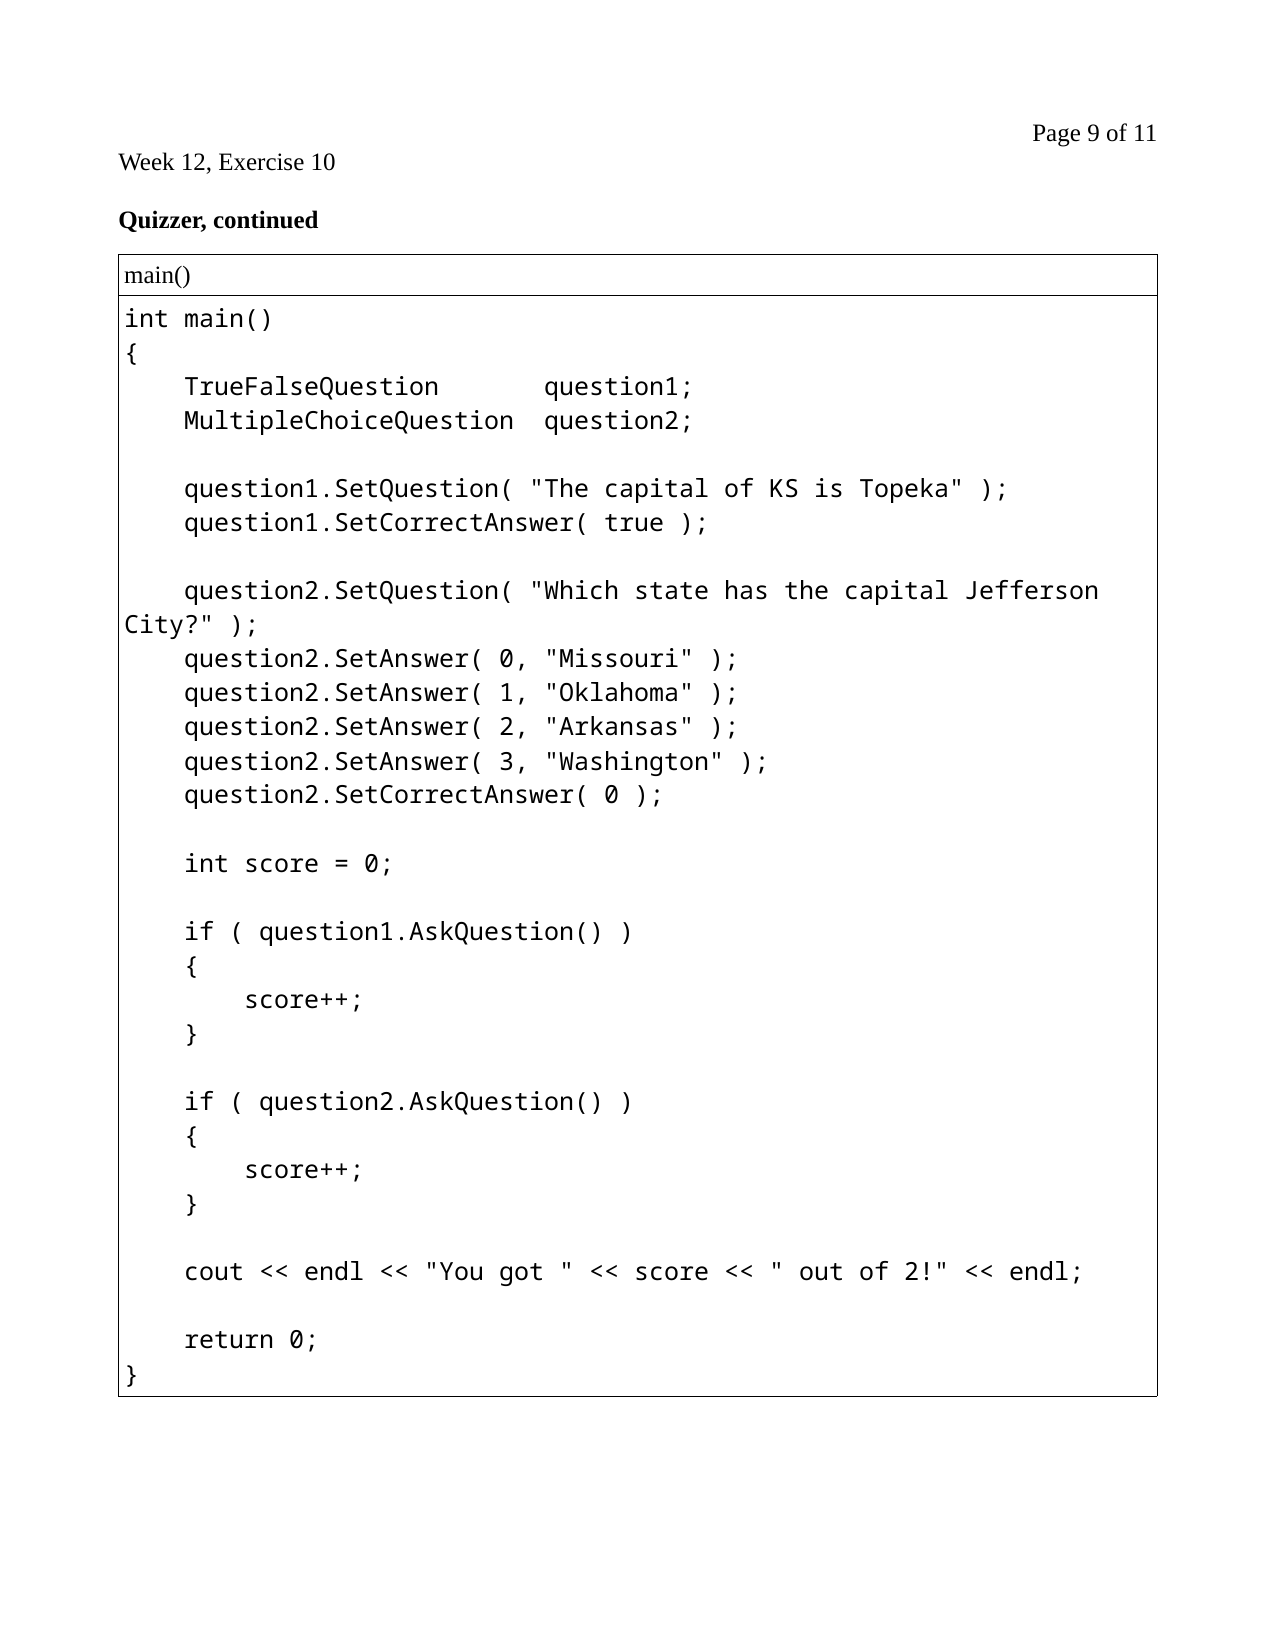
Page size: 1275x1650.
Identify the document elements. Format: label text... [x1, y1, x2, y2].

text Quizzer, continued [118, 205, 1157, 234]
table_header main() [119, 255, 1157, 294]
table_cell int main() { TrueFalseQuestion question1; MultipleChoiceQuestion question2; question1.SetQuestion( "The capital of KS is Topeka" ); question1.SetCorrectAnswer( true ); question2.SetQuestion( "Which state has the capital Jefferson City?" ); question2.SetAnswer( 0, "Missouri" ); question2.SetAnswer( 1, "Oklahoma" ); question2.SetAnswer( 2, "Arkansas" ); question2.SetAnswer( 3, "Washington" ); question2.SetCorrectAnswer( 0 ); int score = 0; if ( question1.AskQuestion() ) { score++; } if ( question2.AskQuestion() ) { score++; } cout << endl << "You got " << score << " out of 2!" << endl; return 0; } [119, 296, 1157, 1396]
